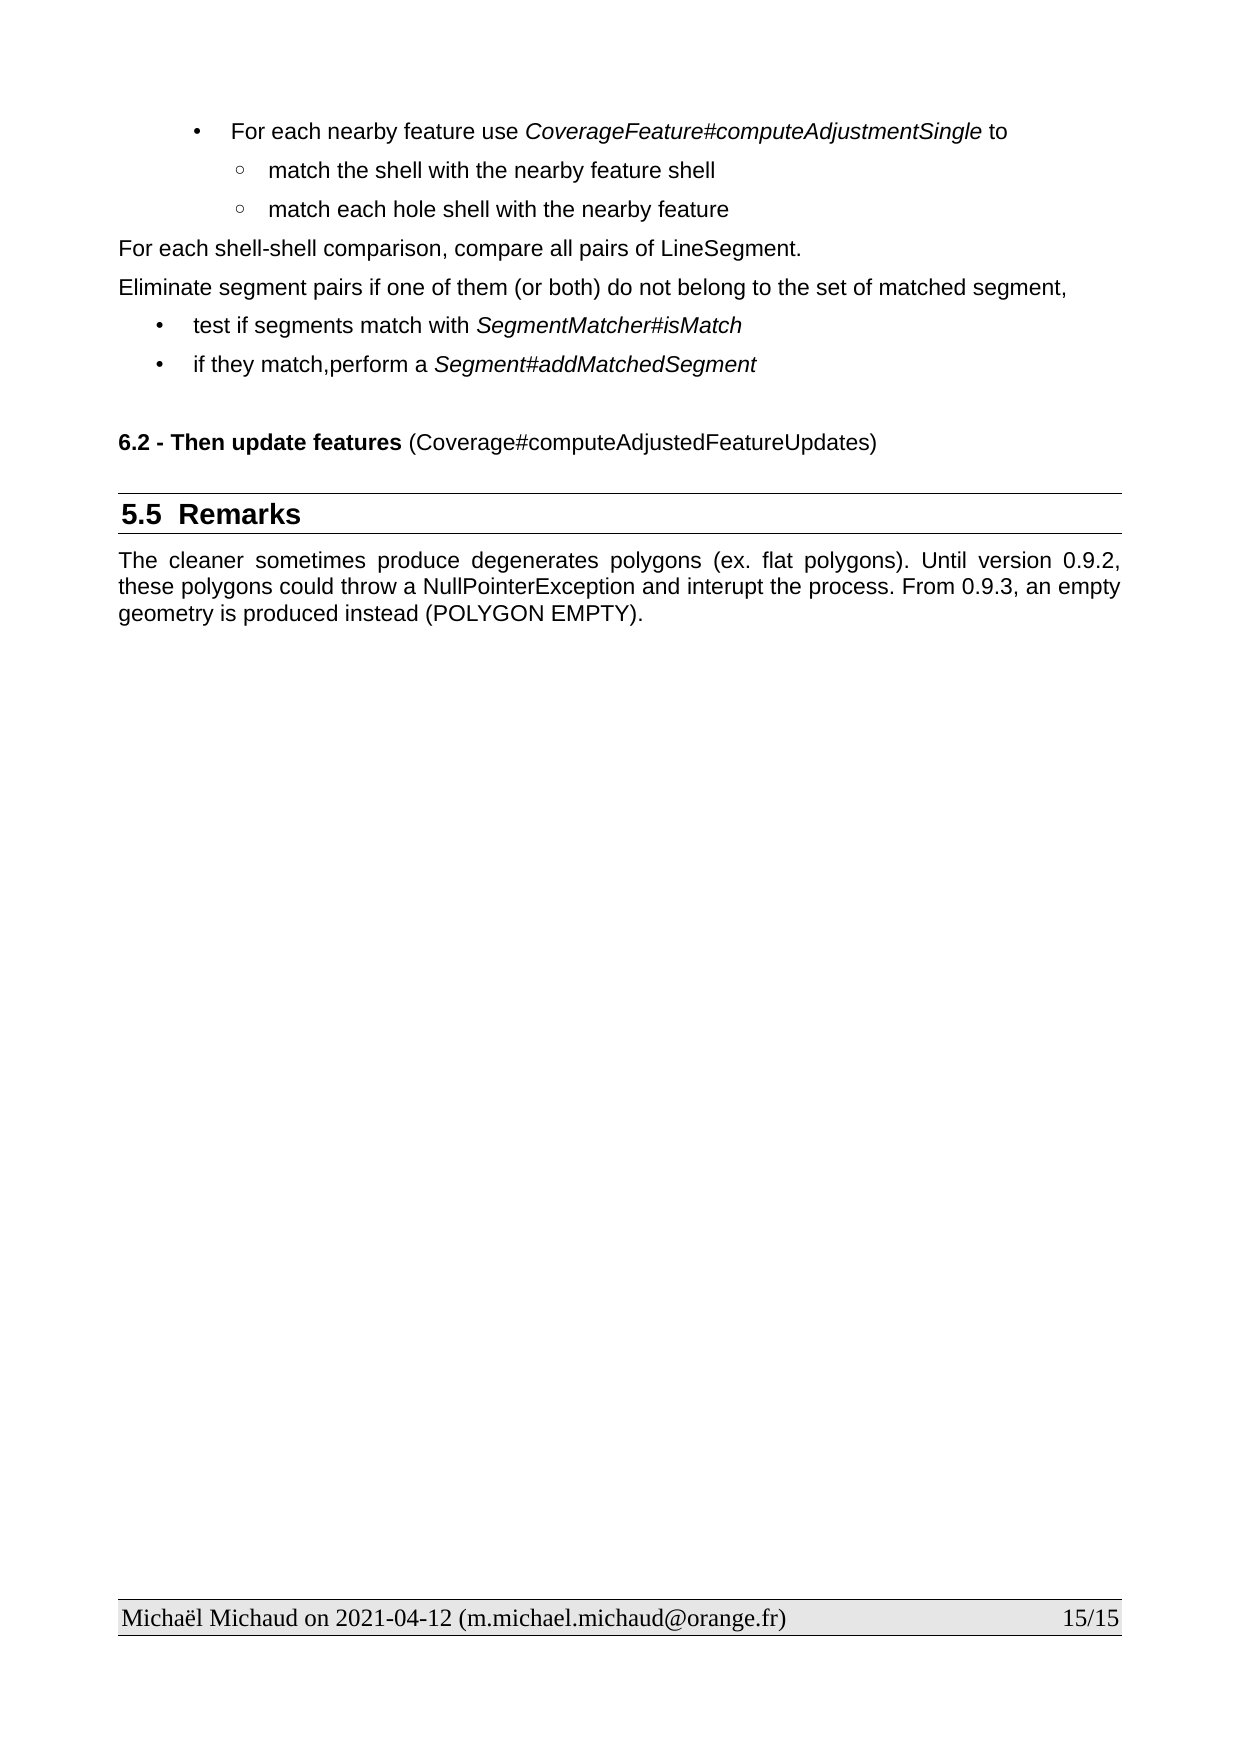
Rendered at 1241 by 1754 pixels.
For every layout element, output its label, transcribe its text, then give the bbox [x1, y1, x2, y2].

text Eliminate segment pairs if one of them (or both) do not belong to the set of matched segment, [118, 273, 1122, 300]
list match the shell with the nearby feature shell [231, 157, 1122, 183]
text The cleaner sometimes produce degenerates polygons (ex. flat polygons). Until version 0.9.2, these polygons could throw a NullPointerException and interupt the process. From 0.9.3, an empty geometry is produced instead (POLYGON EMPTY). [118, 547, 1122, 626]
list test if segments match with SegmentMatcher#isMatch [156, 312, 1122, 339]
list if they match,perform a Segment#addMatchedSegment [156, 351, 1122, 378]
list match each hole shell with the nearby feature [231, 196, 1122, 222]
list For each nearby feature use CoverageFeature#computeAdjustmentSingle to [193, 118, 1122, 144]
text 6.2 - Then update features (Coverage#computeAdjustedFeatureUpdates) [118, 429, 1122, 455]
text For each shell-shell comparison, compare all pairs of LineSegment. [118, 235, 1122, 261]
subtitle Remarks [118, 494, 1122, 533]
